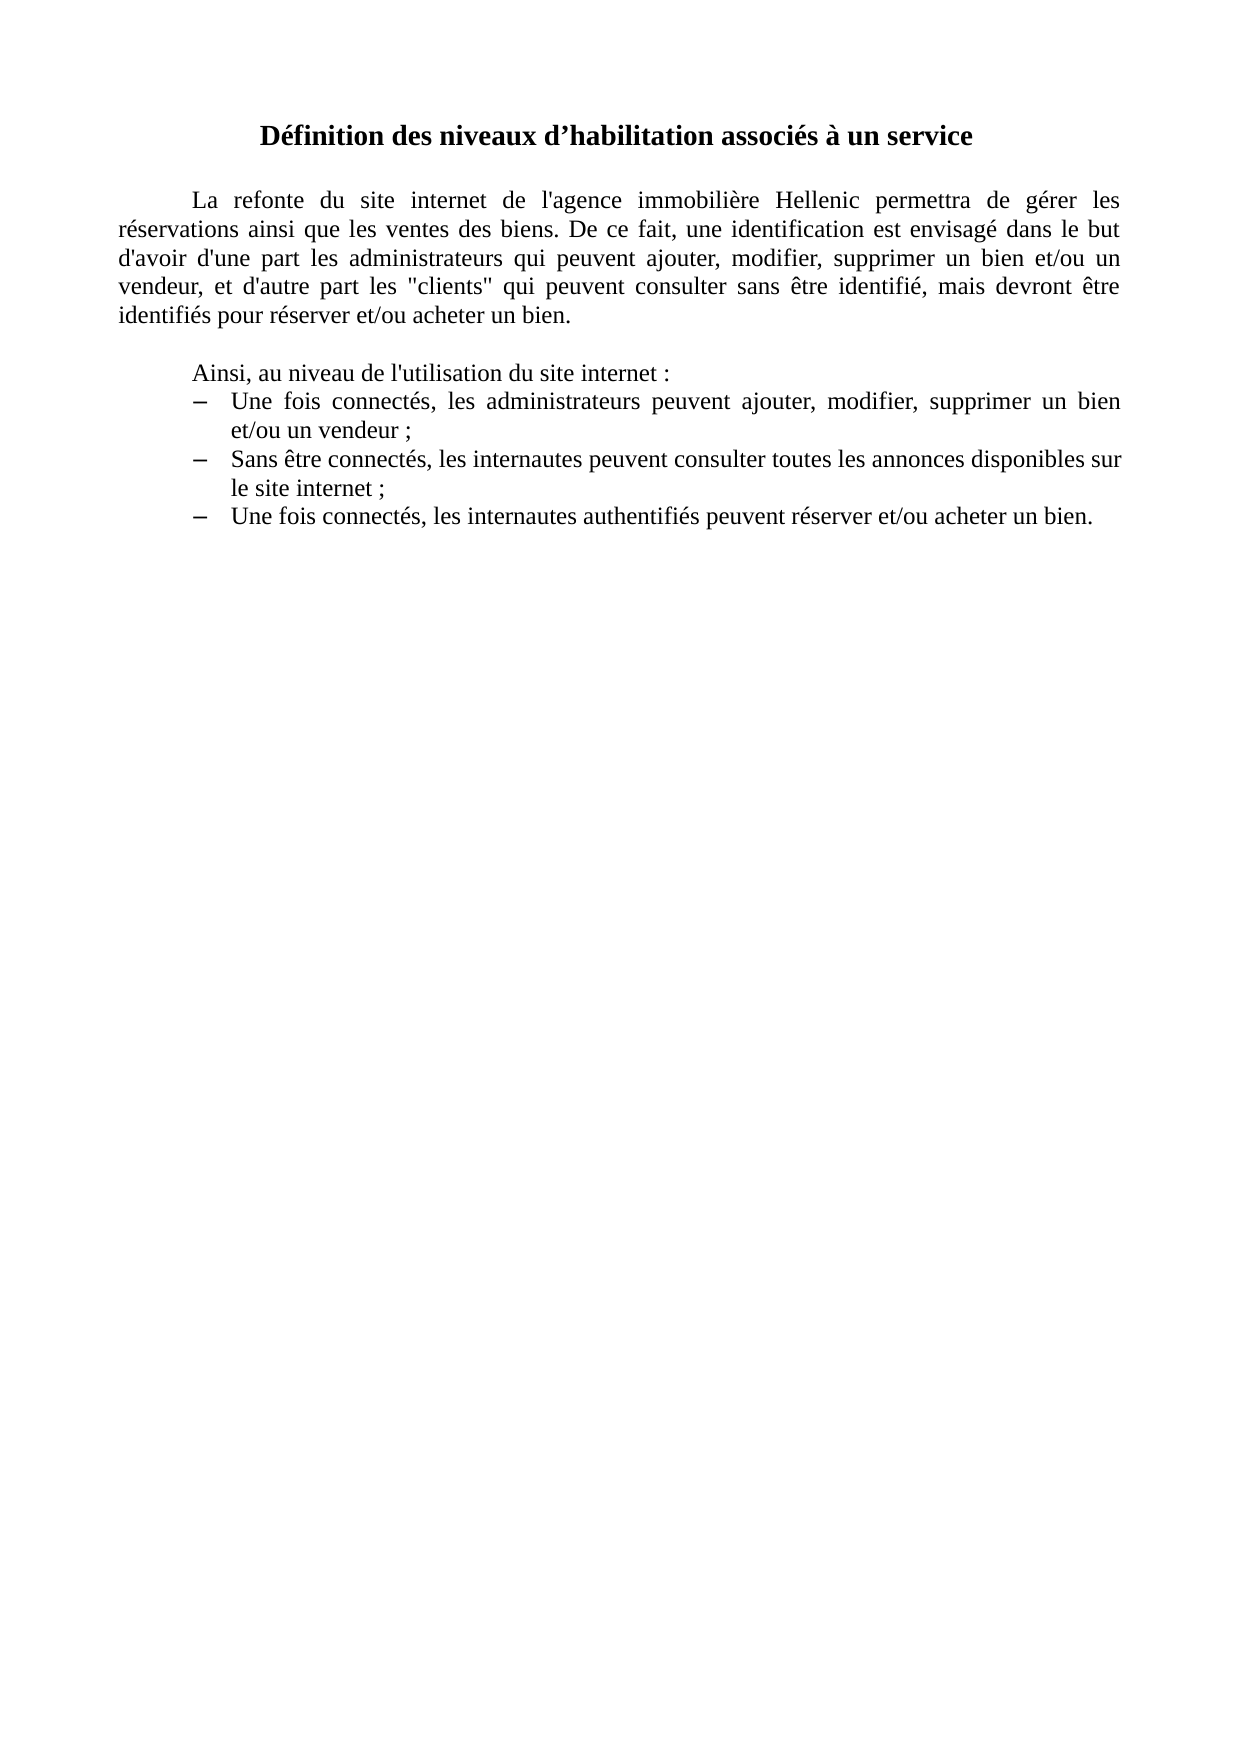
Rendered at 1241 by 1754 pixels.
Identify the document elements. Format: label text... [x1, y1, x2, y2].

list Une fois connectés, les internautes authentifiés peuvent réserver et/ou acheter un bien. [193, 501, 1122, 530]
list Sans être connectés, les internautes peuvent consulter toutes les annonces disponibles sur le site internet ; [193, 444, 1122, 501]
text Définition des niveaux d’habilitation associés à un service [118, 118, 1122, 152]
text La refonte du site internet de l'agence immobilière Hellenic permettra de gérer les réservations ainsi que les ventes des biens. De ce fait, une identification est envisagé dans le but d'avoir d'une part les administrateurs qui peuvent ajouter, modifier, supprimer un bien et/ou un vendeur, et d'autre part les "clients" qui peuvent consulter sans être identifié, mais devront être identifiés pour réserver et/ou acheter un bien. [118, 185, 1122, 329]
text Ainsi, au niveau de l'utilisation du site internet : [118, 358, 1122, 386]
list Une fois connectés, les administrateurs peuvent ajouter, modifier, supprimer un bien et/ou un vendeur ; [193, 386, 1122, 444]
